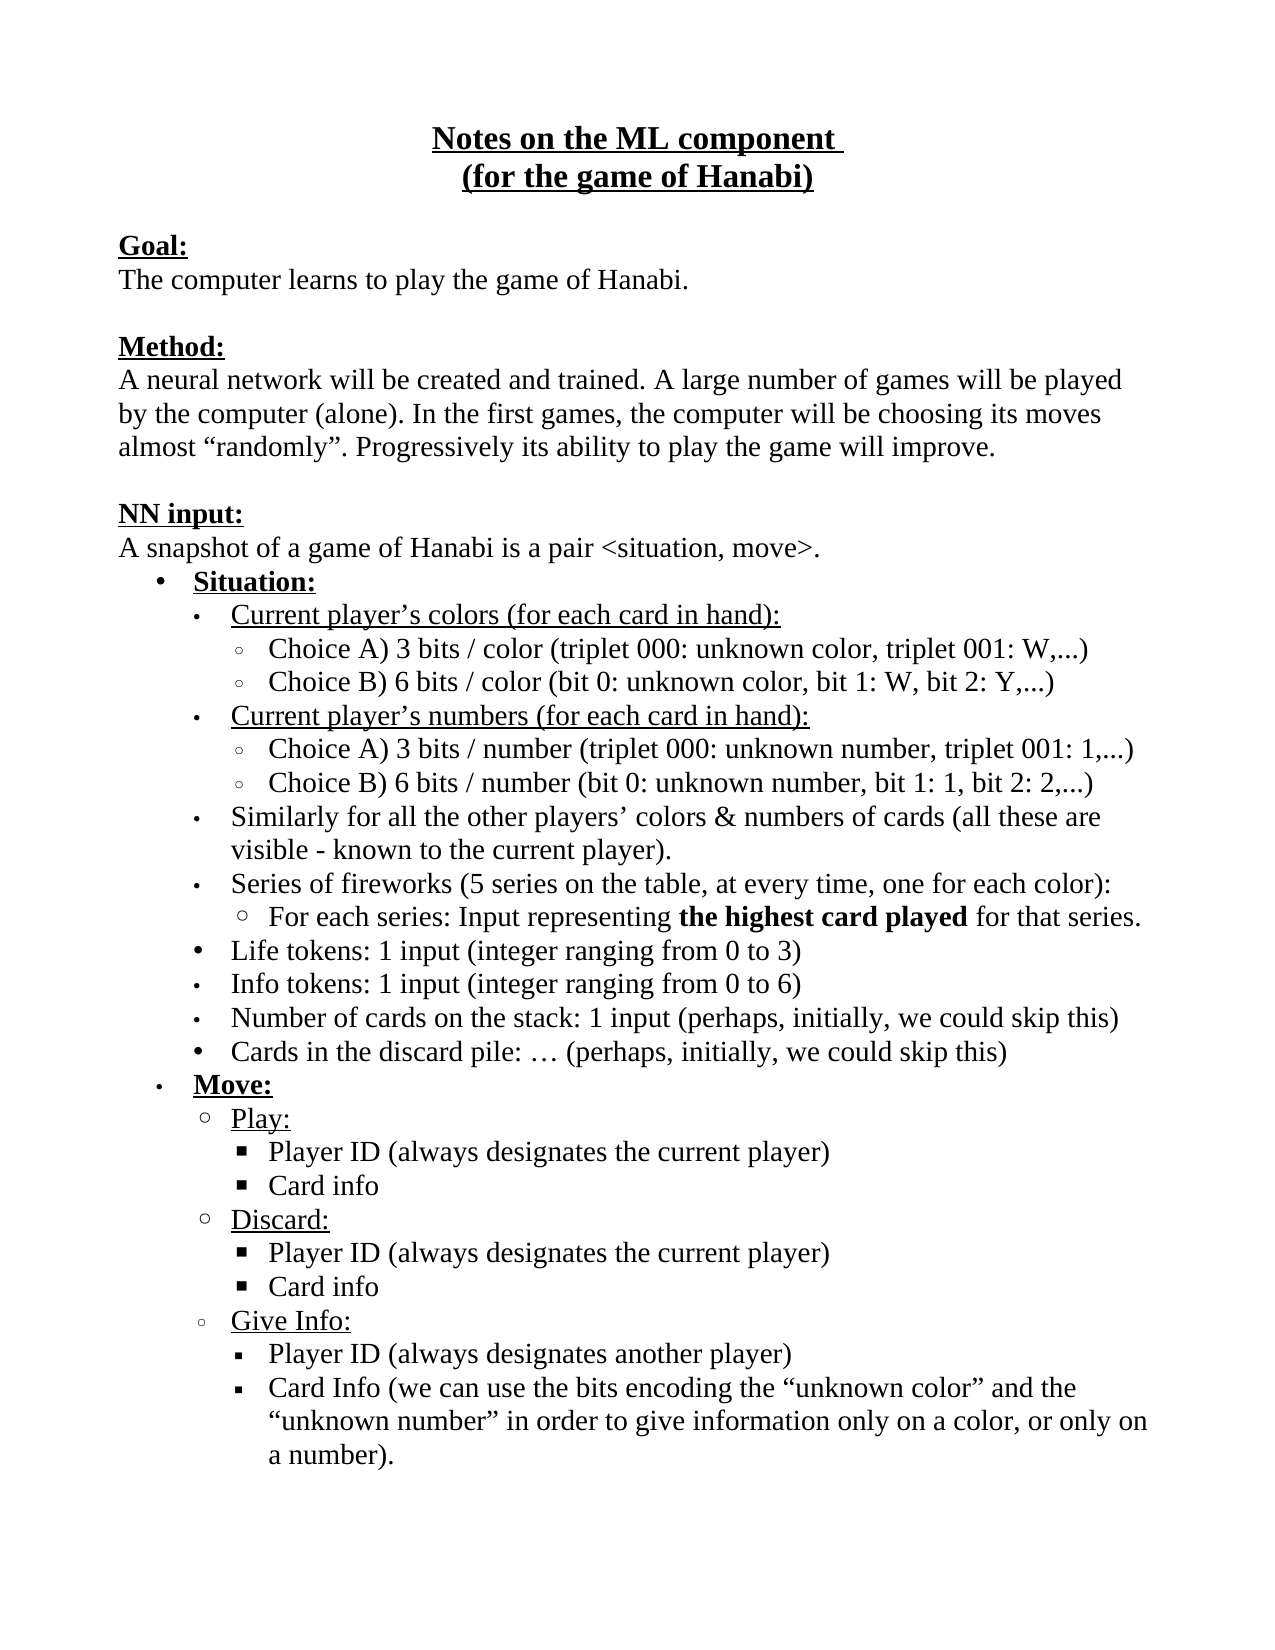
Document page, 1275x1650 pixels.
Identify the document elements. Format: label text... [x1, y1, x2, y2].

text Notes on the ML component [118, 118, 1157, 156]
list For each series: Input representing the highest card played for that series. [231, 899, 1157, 933]
list Give Info: [193, 1303, 1157, 1336]
list Life tokens: 1 input (integer ranging from 0 to 3) [193, 933, 1157, 967]
list Current player’s colors (for each card in hand): [193, 597, 1157, 631]
list Card info [231, 1269, 1157, 1303]
list Discard: [193, 1202, 1157, 1235]
text Method: [118, 329, 1157, 362]
list Player ID (always designates another player) [231, 1336, 1157, 1370]
list Situation: [156, 564, 1157, 597]
text (for the game of Hanabi) [118, 156, 1157, 195]
text Goal: [118, 228, 1157, 262]
text The computer learns to play the game of Hanabi. [118, 262, 1157, 295]
text A neural network will be created and trained. A large number of games will be played by the computer (alone). In the first games, the computer will be choosing its moves almost “randomly”. Progressively its ability to play the game will improve. [118, 362, 1157, 463]
text A snapshot of a game of Hanabi is a pair <situation, move>. [118, 530, 1157, 564]
list Card info [231, 1168, 1157, 1202]
list Info tokens: 1 input (integer ranging from 0 to 6) [193, 967, 1157, 1000]
list Choice B) 6 bits / color (bit 0: unknown color, bit 1: W, bit 2: Y,...) [231, 664, 1157, 698]
list Choice A) 3 bits / number (triplet 000: unknown number, triplet 001: 1,...) [231, 732, 1157, 765]
list Number of cards on the stack: 1 input (perhaps, initially, we could skip this) [193, 1000, 1157, 1034]
list Current player’s numbers (for each card in hand): [193, 698, 1157, 732]
list Move: [156, 1067, 1157, 1101]
list Series of fireworks (5 series on the table, at every time, one for each color): [193, 866, 1157, 899]
list Player ID (always designates the current player) [231, 1235, 1157, 1269]
list Play: [193, 1101, 1157, 1134]
text NN input: [118, 497, 1157, 530]
list Choice A) 3 bits / color (triplet 000: unknown color, triplet 001: W,...) [231, 631, 1157, 664]
list Choice B) 6 bits / number (bit 0: unknown number, bit 1: 1, bit 2: 2,...) [231, 765, 1157, 799]
list Similarly for all the other players’ colors & numbers of cards (all these are visible - known to the current player). [193, 799, 1157, 866]
list Card Info (we can use the bits encoding the “unknown color” and the “unknown number” in order to give information only on a color, or only on a number). [231, 1370, 1157, 1470]
list Cards in the discard pile: … (perhaps, initially, we could skip this) [193, 1034, 1157, 1067]
list Player ID (always designates the current player) [231, 1134, 1157, 1168]
